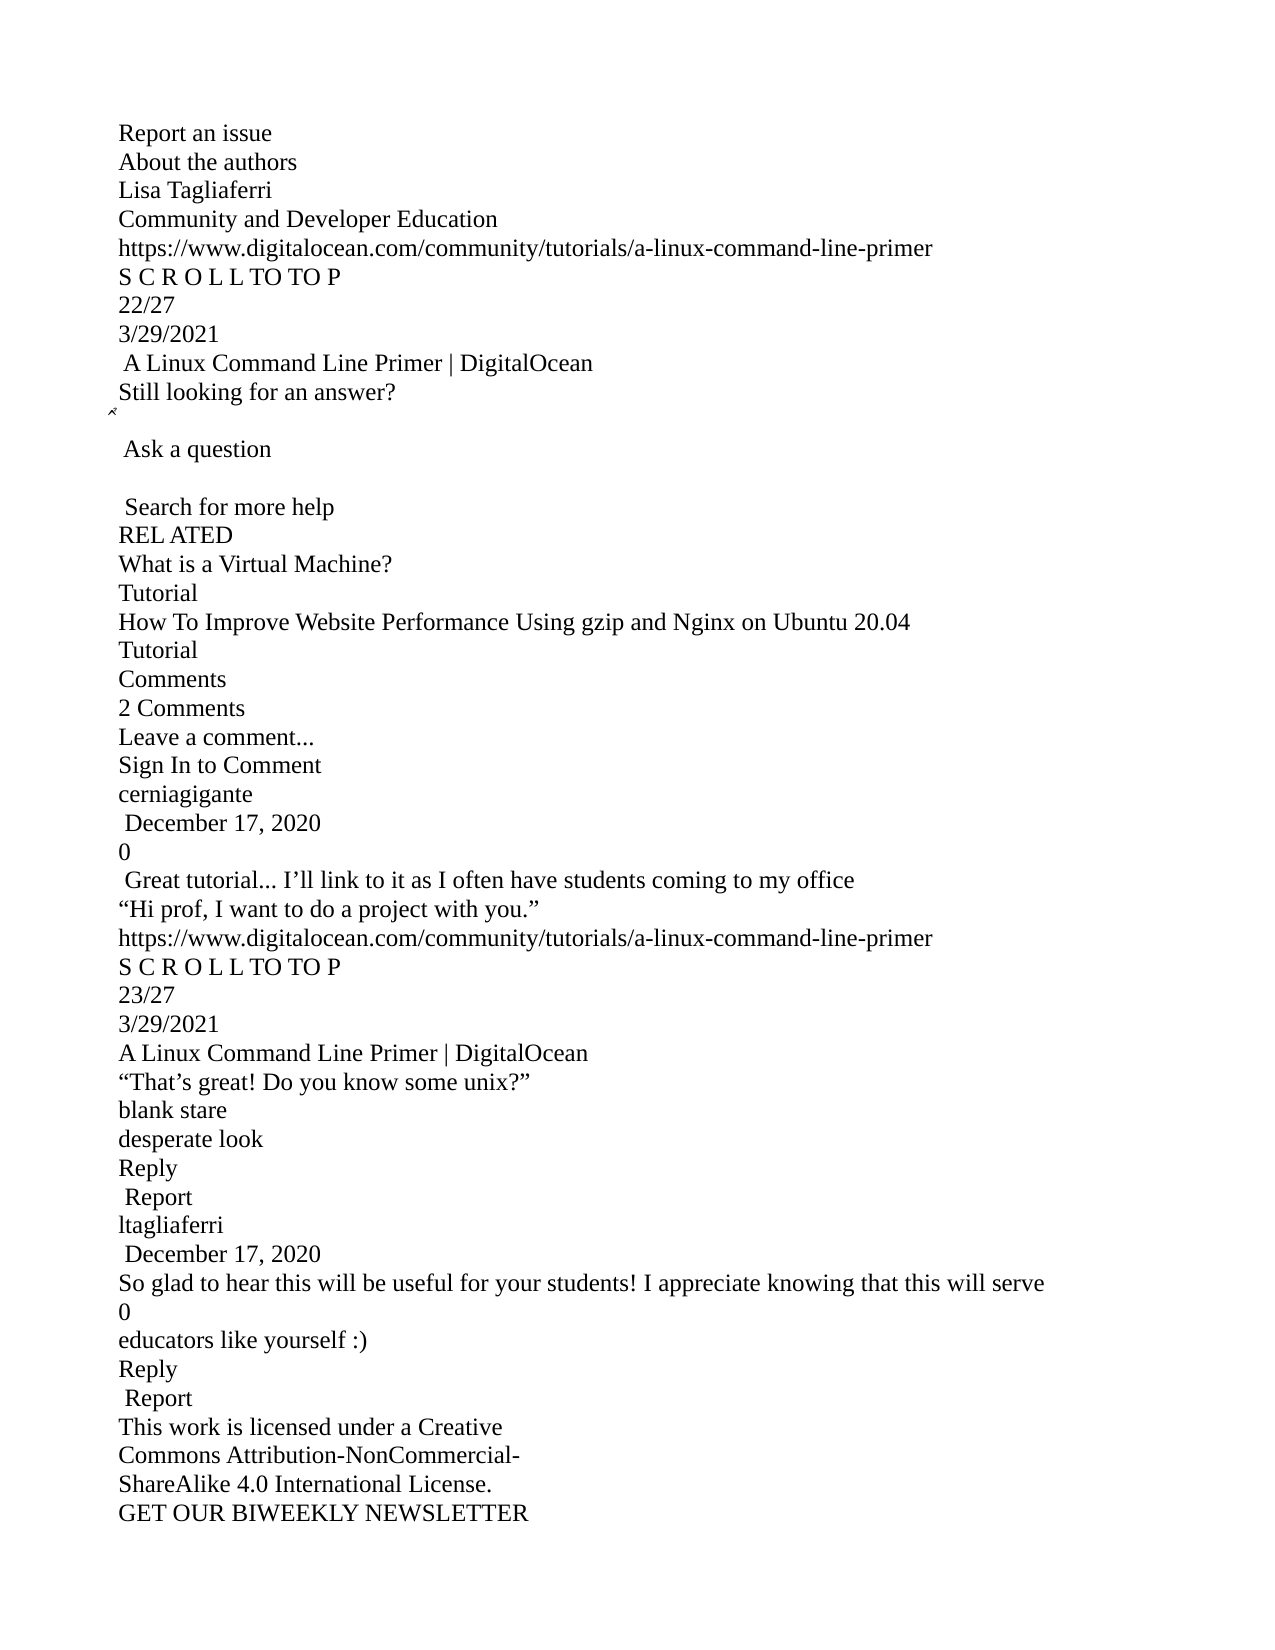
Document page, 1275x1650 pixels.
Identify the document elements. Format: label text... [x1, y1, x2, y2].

text Great tutorial... I’ll link to it as I often have students coming to my office [118, 866, 1157, 894]
text  [118, 406, 1157, 434]
text 3/29/2021 [118, 1009, 1157, 1038]
text “That’s great! Do you know some unix?” [118, 1067, 1157, 1096]
text 0 [118, 837, 1157, 866]
text Leave a comment... [118, 722, 1157, 751]
text blank stare [118, 1096, 1157, 1124]
text Commons Attribution-NonCommercial- [118, 1441, 1157, 1469]
text REL ATED [118, 521, 1157, 549]
text Community and Developer Education [118, 204, 1157, 233]
text Report [118, 1383, 1157, 1412]
text Tutorial [118, 636, 1157, 664]
text S C R O L L TO TO P [118, 952, 1157, 981]
text Reply [118, 1354, 1157, 1383]
text What is a Virtual Machine? [118, 549, 1157, 578]
text ShareAlike 4.0 International License. [118, 1469, 1157, 1498]
text cerniagigante [118, 779, 1157, 808]
text 2 Comments [118, 693, 1157, 722]
text educators like yourself :) [118, 1326, 1157, 1354]
text S C R O L L TO TO P [118, 262, 1157, 291]
text 23/27 [118, 981, 1157, 1009]
text Ask a question [118, 434, 1157, 463]
text Report an issue [118, 118, 1157, 147]
text  [118, 463, 1157, 492]
text So glad to hear this will be useful for your students! I appreciate knowing that this will serve [118, 1268, 1157, 1297]
text Reply [118, 1153, 1157, 1182]
text Tutorial [118, 578, 1157, 607]
text 0 [118, 1297, 1157, 1326]
text A Linux Command Line Primer | DigitalOcean [118, 348, 1157, 377]
text This work is licensed under a Creative [118, 1412, 1157, 1441]
text 3/29/2021 [118, 319, 1157, 348]
text Search for more help [118, 492, 1157, 521]
text About the authors [118, 147, 1157, 176]
text ltagliaferri  [118, 1211, 1157, 1239]
text desperate look [118, 1124, 1157, 1153]
text A Linux Command Line Primer | DigitalOcean [118, 1038, 1157, 1067]
text 22/27 [118, 291, 1157, 319]
text https://www.digitalocean.com/community/tutorials/a-linux-command-line-primer [118, 233, 1157, 262]
text Lisa Tagliaferri [118, 176, 1157, 204]
text December 17, 2020 [118, 1239, 1157, 1268]
text https://www.digitalocean.com/community/tutorials/a-linux-command-line-primer [118, 923, 1157, 952]
text December 17, 2020 [118, 808, 1157, 837]
text How To Improve Website Performance Using gzip and Nginx on Ubuntu 20.04 [118, 607, 1157, 636]
text Sign In to Comment [118, 751, 1157, 779]
text Report [118, 1182, 1157, 1211]
text Comments [118, 664, 1157, 693]
text GET OUR BIWEEKLY NEWSLETTER [118, 1498, 1157, 1527]
text Still looking for an answer? [118, 377, 1157, 406]
text “Hi prof, I want to do a project with you.” [118, 894, 1157, 923]
